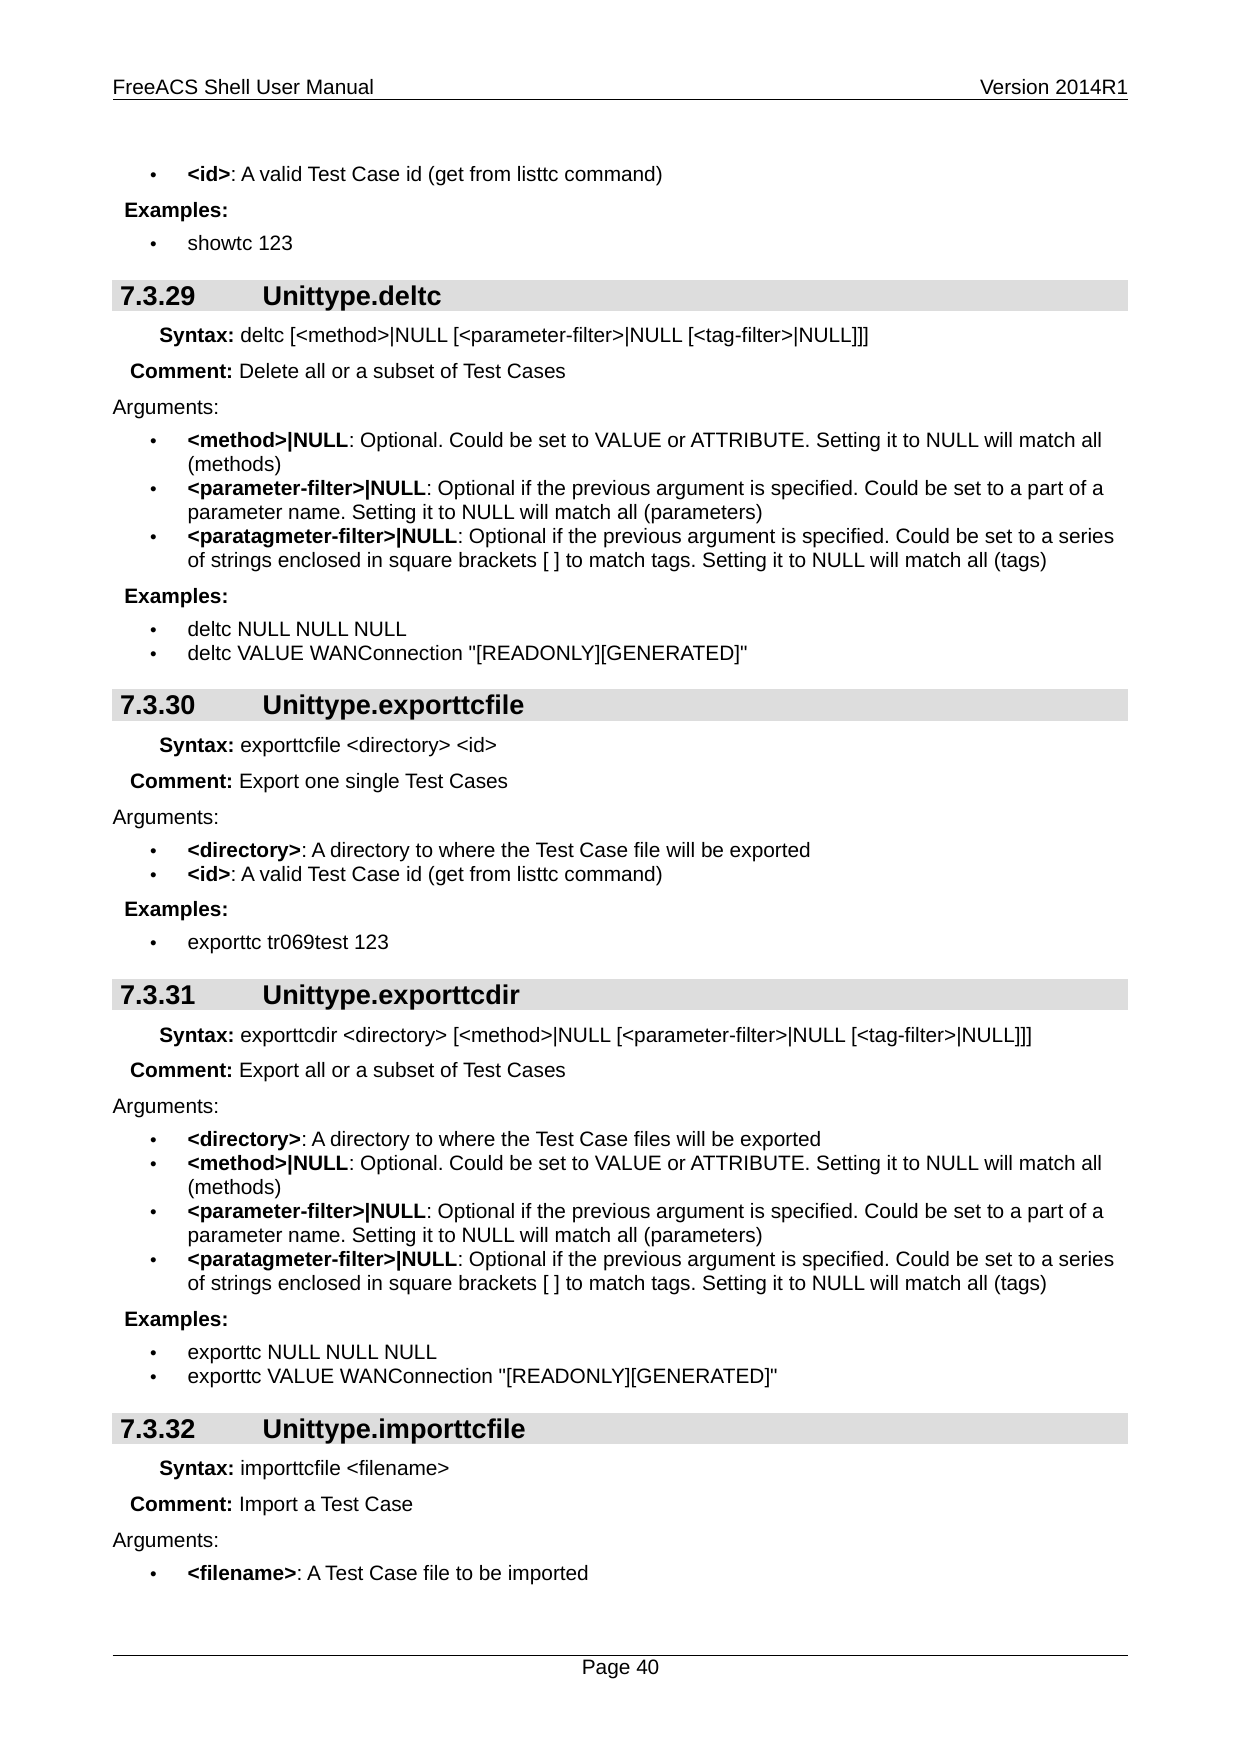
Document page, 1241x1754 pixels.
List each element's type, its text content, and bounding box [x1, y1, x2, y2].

list <paratagmeter-filter>|NULL: Optional if the previous argument is specified. Could be set to a series of strings enclosed in square brackets [ ] to match tags. Setting it to NULL will match all (tags) [150, 1247, 1128, 1295]
text Arguments: [112, 395, 1128, 419]
text Comment: Export one single Test Cases [112, 768, 1128, 792]
list <id>: A valid Test Case id (get from listtc command) [150, 861, 1128, 885]
text Syntax: exporttcfile <directory> <id> [112, 733, 1128, 757]
list exporttc tr069test 123 [150, 930, 1128, 954]
list <parameter-filter>|NULL: Optional if the previous argument is specified. Could be set to a part of a parameter name. Setting it to NULL will match all (parameters) [150, 1199, 1128, 1247]
subtitle Unittype.deltc [112, 280, 1128, 311]
text Arguments: [112, 1094, 1128, 1118]
text Comment: Export all or a subset of Test Cases [112, 1058, 1128, 1082]
text Examples: [112, 583, 1128, 607]
list deltc NULL NULL NULL [150, 616, 1128, 640]
text Examples: [112, 1307, 1128, 1331]
list <directory>: A directory to where the Test Case file will be exported [150, 837, 1128, 861]
list <id>: A valid Test Case id (get from listtc command) [150, 162, 1128, 186]
text Syntax: importtcfile <filename> [112, 1456, 1128, 1480]
subtitle Unittype.exporttcfile [112, 689, 1128, 721]
text Comment: Delete all or a subset of Test Cases [112, 359, 1128, 383]
text Examples: [112, 198, 1128, 222]
text Syntax: exporttcdir <directory> [<method>|NULL [<parameter-filter>|NULL [<tag-filter>|NULL]]] [112, 1022, 1128, 1046]
text Syntax: deltc [<method>|NULL [<parameter-filter>|NULL [<tag-filter>|NULL]]] [112, 323, 1128, 347]
list <method>|NULL: Optional. Could be set to VALUE or ATTRIBUTE. Setting it to NULL will match all (methods) [150, 1151, 1128, 1199]
list <filename>: A Test Case file to be imported [150, 1561, 1128, 1585]
list <paratagmeter-filter>|NULL: Optional if the previous argument is specified. Could be set to a series of strings enclosed in square brackets [ ] to match tags. Setting it to NULL will match all (tags) [150, 524, 1128, 572]
list deltc VALUE WANConnection "[READONLY][GENERATED]" [150, 640, 1128, 664]
list exporttc VALUE WANConnection "[READONLY][GENERATED]" [150, 1364, 1128, 1388]
list <parameter-filter>|NULL: Optional if the previous argument is specified. Could be set to a part of a parameter name. Setting it to NULL will match all (parameters) [150, 476, 1128, 524]
text Comment: Import a Test Case [112, 1492, 1128, 1516]
subtitle Unittype.importtcfile [112, 1413, 1128, 1444]
list <directory>: A directory to where the Test Case files will be exported [150, 1127, 1128, 1151]
text Examples: [112, 897, 1128, 921]
list <method>|NULL: Optional. Could be set to VALUE or ATTRIBUTE. Setting it to NULL will match all (methods) [150, 428, 1128, 476]
list showtc 123 [150, 231, 1128, 255]
subtitle Unittype.exporttcdir [112, 979, 1128, 1010]
text Arguments: [112, 1528, 1128, 1552]
list exporttc NULL NULL NULL [150, 1340, 1128, 1364]
text Arguments: [112, 804, 1128, 828]
